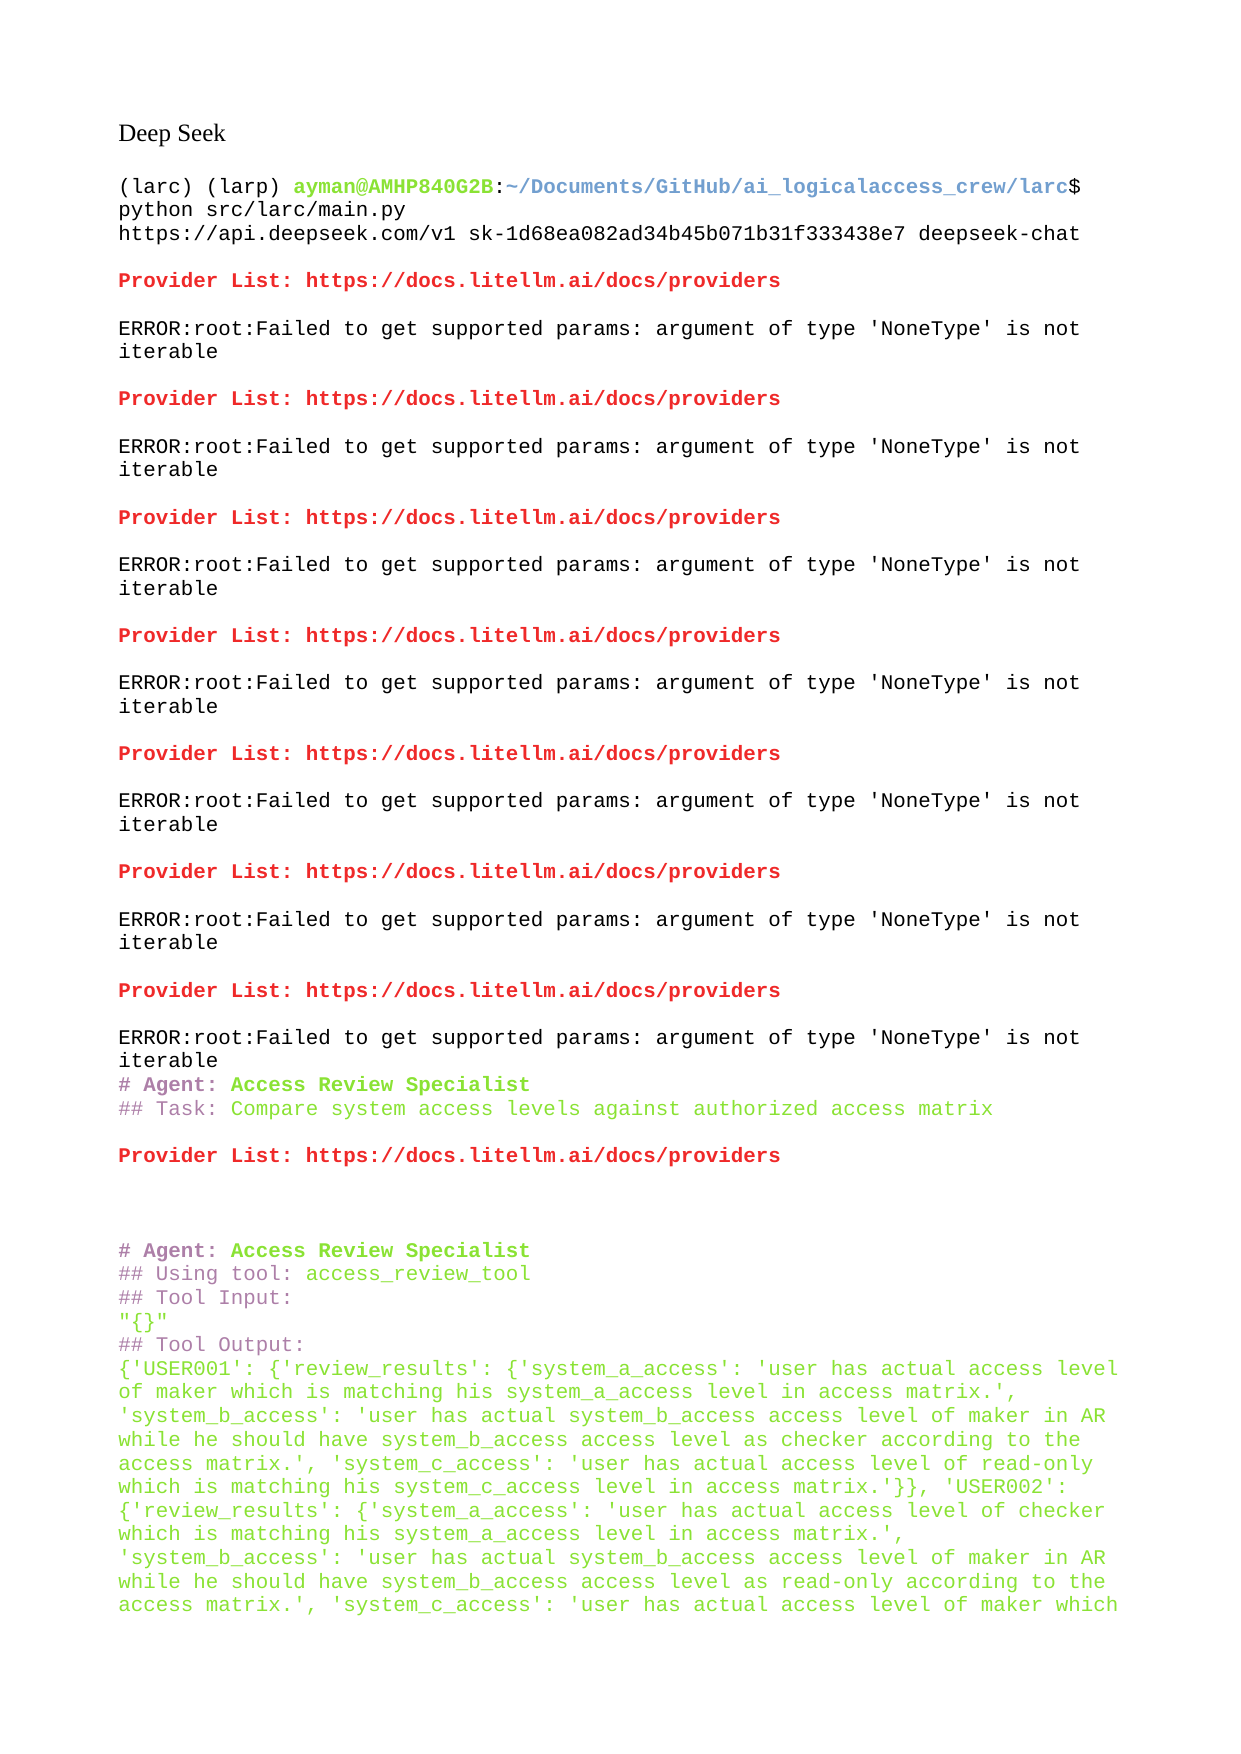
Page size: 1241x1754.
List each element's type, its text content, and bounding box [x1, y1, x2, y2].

text ERROR:root:Failed to get supported params: argument of type 'NoneType' is not iterable [118, 1027, 1122, 1074]
text Provider List: https://docs.litellm.ai/docs/providers [118, 861, 1122, 885]
text Provider List: https://docs.litellm.ai/docs/providers [118, 270, 1122, 294]
text (larc) (larp) ayman@AMHP840G2B:~/Documents/GitHub/ai_logicalaccess_crew/larc$ python src/larc/main.py [118, 176, 1122, 223]
text # Agent: Access Review Specialist [118, 1074, 1122, 1098]
text ERROR:root:Failed to get supported params: argument of type 'NoneType' is not iterable [118, 672, 1122, 719]
text ## Task: Compare system access levels against authorized access matrix [118, 1098, 1122, 1121]
text https://api.deepseek.com/v1 sk-1d68ea082ad34b45b071b31f333438e7 deepseek-chat [118, 223, 1122, 247]
text ## Tool Input: [118, 1287, 1122, 1311]
text Provider List: https://docs.litellm.ai/docs/providers [118, 743, 1122, 767]
text Provider List: https://docs.litellm.ai/docs/providers [118, 388, 1122, 412]
text ## Tool Output: [118, 1334, 1122, 1358]
text "{}" [118, 1311, 1122, 1334]
text # Agent: Access Review Specialist [118, 1240, 1122, 1263]
text Provider List: https://docs.litellm.ai/docs/providers [118, 979, 1122, 1003]
text {'USER001': {'review_results': {'system_a_access': 'user has actual access level of maker which is matching his system_a_access level in access matrix.', 'system_b_access': 'user has actual system_b_access access level of maker in AR while he should have system_b_access access level as checker according to the access matrix.', 'system_c_access': 'user has actual access level of read-only which is matching his system_c_access level in access matrix.'}}, 'USER002': {'review_results': {'system_a_access': 'user has actual access level of checker which is matching his system_a_access level in access matrix.', 'system_b_access': 'user has actual system_b_access access level of maker in AR while he should have system_b_access access level as read-only according to the access matrix.', 'system_c_access': 'user has actual access level of maker which [118, 1358, 1122, 1618]
text ## Using tool: access_review_tool [118, 1263, 1122, 1287]
text ERROR:root:Failed to get supported params: argument of type 'NoneType' is not iterable [118, 909, 1122, 956]
text Deep Seek [118, 118, 1122, 147]
text ERROR:root:Failed to get supported params: argument of type 'NoneType' is not iterable [118, 436, 1122, 483]
text ERROR:root:Failed to get supported params: argument of type 'NoneType' is not iterable [118, 554, 1122, 601]
text Provider List: https://docs.litellm.ai/docs/providers [118, 507, 1122, 530]
text Provider List: https://docs.litellm.ai/docs/providers [118, 1145, 1122, 1169]
text ERROR:root:Failed to get supported params: argument of type 'NoneType' is not iterable [118, 317, 1122, 365]
text ERROR:root:Failed to get supported params: argument of type 'NoneType' is not iterable [118, 790, 1122, 838]
text Provider List: https://docs.litellm.ai/docs/providers [118, 625, 1122, 648]
